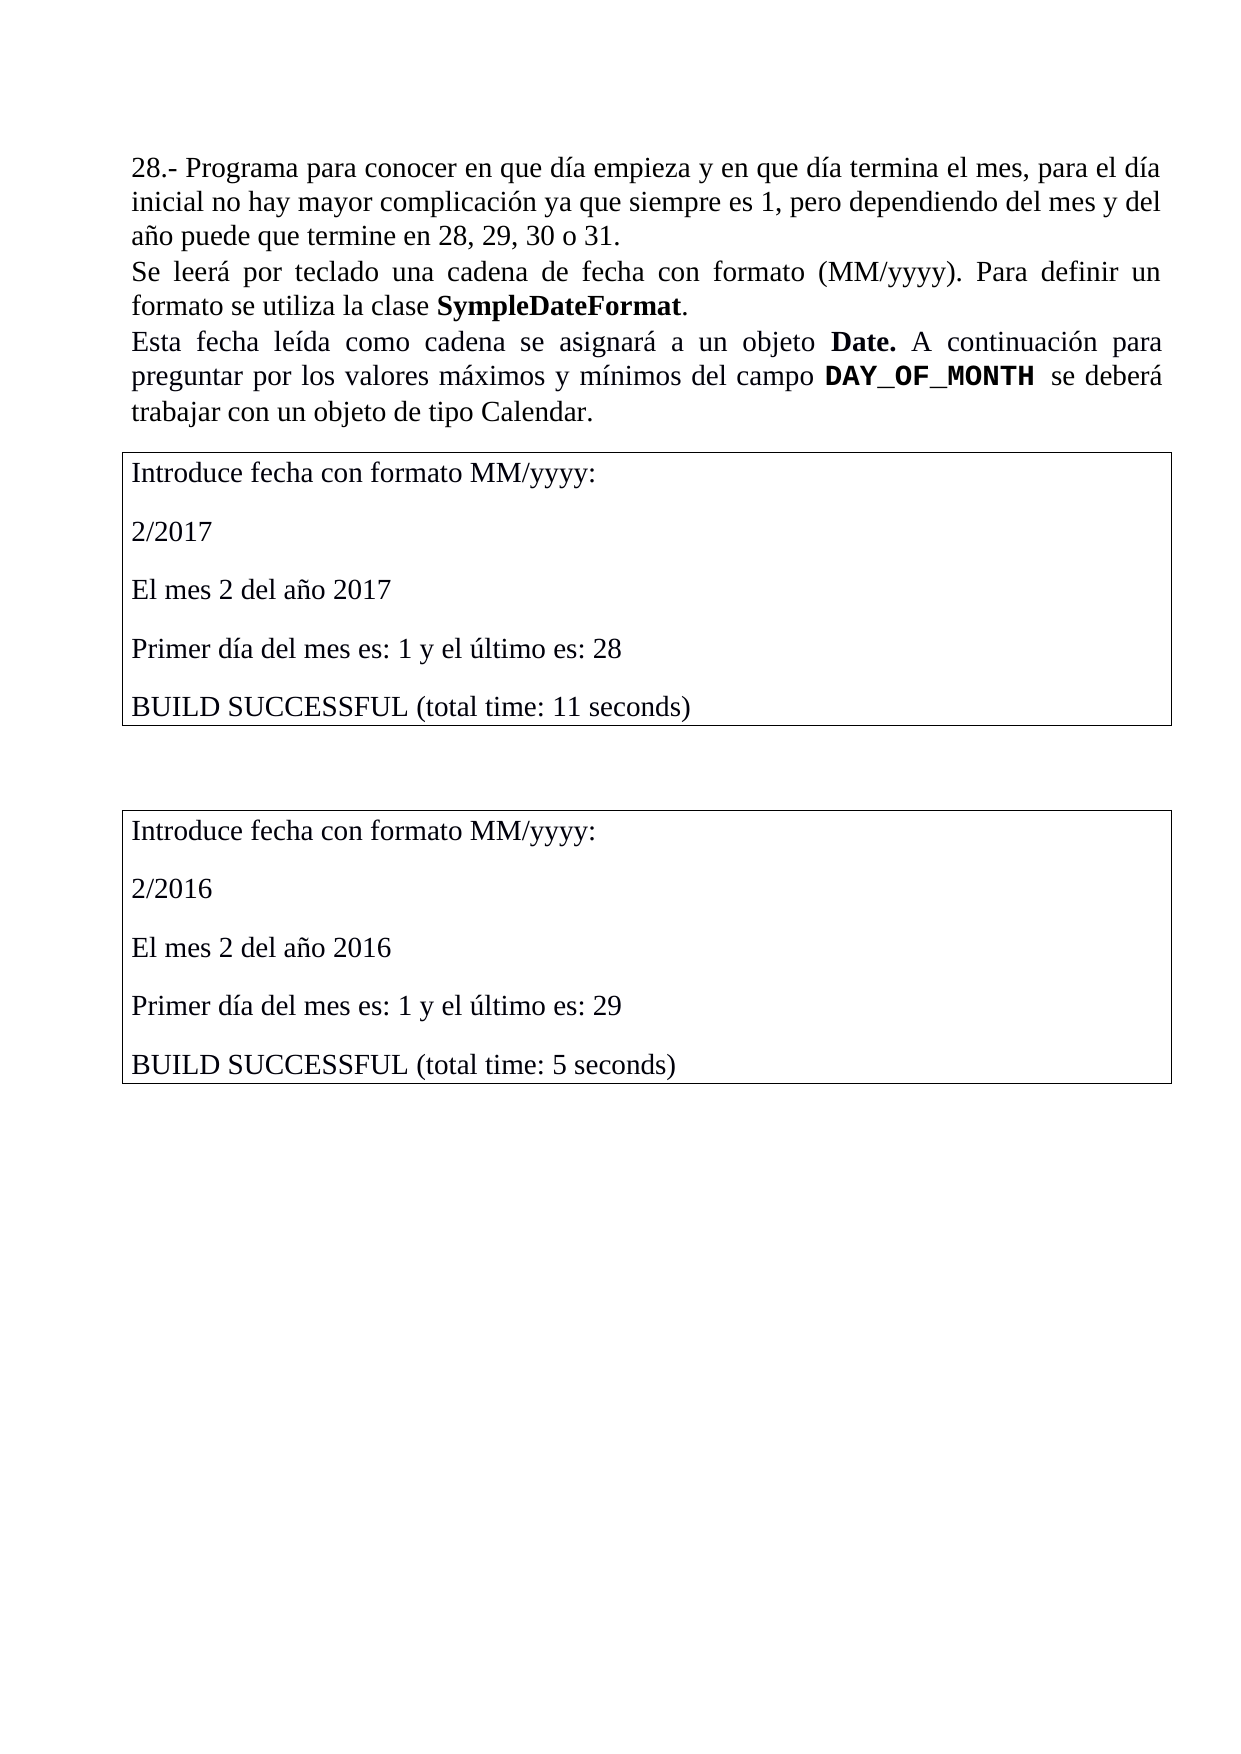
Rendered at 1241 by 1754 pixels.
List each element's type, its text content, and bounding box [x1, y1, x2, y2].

text BUILD SUCCESSFUL (total time: 5 seconds) [123, 1044, 1171, 1083]
text BUILD SUCCESSFUL (total time: 11 seconds) [123, 686, 1171, 725]
text Primer día del mes es: 1 y el último es: 28 [123, 628, 1171, 664]
text Primer día del mes es: 1 y el último es: 29 [123, 985, 1171, 1022]
text Se leerá por teclado una cadena de fecha con formato (MM/yyyy). Para definir un formato se utiliza la clase SympleDateFormat. [131, 254, 1162, 321]
text 28.- Programa para conocer en que día empieza y en que día termina el mes, para el día inicial no hay mayor complicación ya que siempre es 1, pero dependiendo del mes y del año puede que termine en 28, 29, 30 o 31. [131, 151, 1162, 251]
text Esta fecha leída como cadena se asignará a un objeto Date. A continuación para preguntar por los valores máximos y mínimos del campo DAY_OF_MONTH se deberá trabajar con un objeto de tipo Calendar. [131, 324, 1162, 427]
text 2/2016 [123, 868, 1171, 905]
text Introduce fecha con formato MM/yyyy: [123, 811, 1171, 846]
text El mes 2 del año 2016 [123, 927, 1171, 963]
text 2/2017 [123, 511, 1171, 547]
text Introduce fecha con formato MM/yyyy: [123, 453, 1171, 489]
text El mes 2 del año 2017 [123, 569, 1171, 606]
